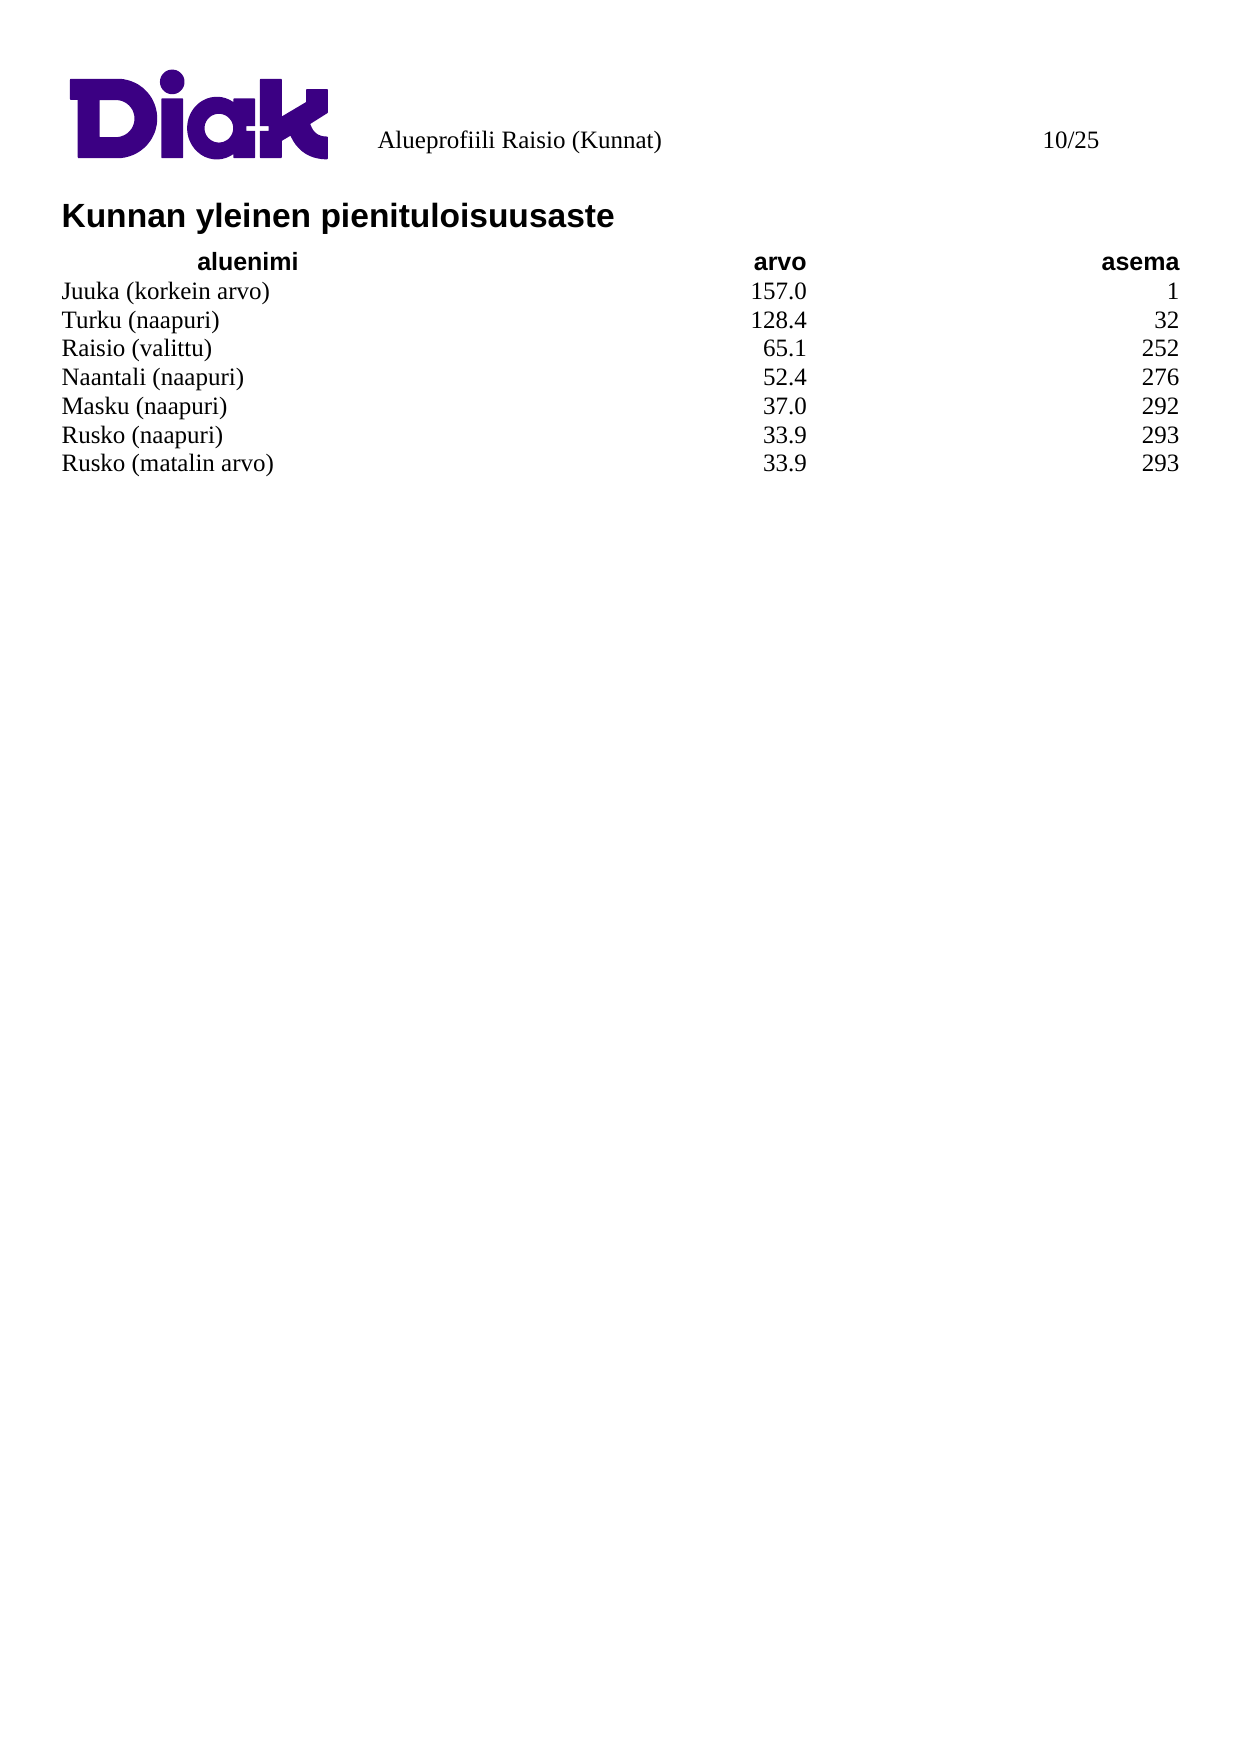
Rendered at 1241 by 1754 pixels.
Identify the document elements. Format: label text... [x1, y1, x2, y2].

table_cell Turku (naapuri) [61, 305, 434, 333]
table_cell Naantali (naapuri) [61, 362, 434, 391]
table_cell 33.9 [434, 449, 806, 477]
table_header aluenimi [61, 247, 434, 276]
table_cell 157.0 [434, 276, 806, 305]
table_cell 128.4 [434, 305, 806, 333]
table_cell 276 [806, 362, 1179, 391]
subtitle Kunnan yleinen pienituloisuusaste [61, 196, 1179, 235]
table_header asema [806, 247, 1179, 276]
table_cell 1 [806, 276, 1179, 305]
table_cell 65.1 [434, 334, 806, 362]
table_cell 37.0 [434, 391, 806, 420]
table_cell 293 [806, 420, 1179, 448]
table_cell 293 [806, 449, 1179, 477]
table_cell 32 [806, 305, 1179, 333]
table_cell Masku (naapuri) [61, 391, 434, 420]
table_cell Rusko (naapuri) [61, 420, 434, 448]
table_cell Rusko (matalin arvo) [61, 449, 434, 477]
table_header arvo [434, 247, 806, 276]
table_cell 33.9 [434, 420, 806, 448]
table_cell Raisio (valittu) [61, 334, 434, 362]
table_cell Juuka (korkein arvo) [61, 276, 434, 305]
table_cell 52.4 [434, 362, 806, 391]
table_cell 252 [806, 334, 1179, 362]
table_cell 292 [806, 391, 1179, 420]
